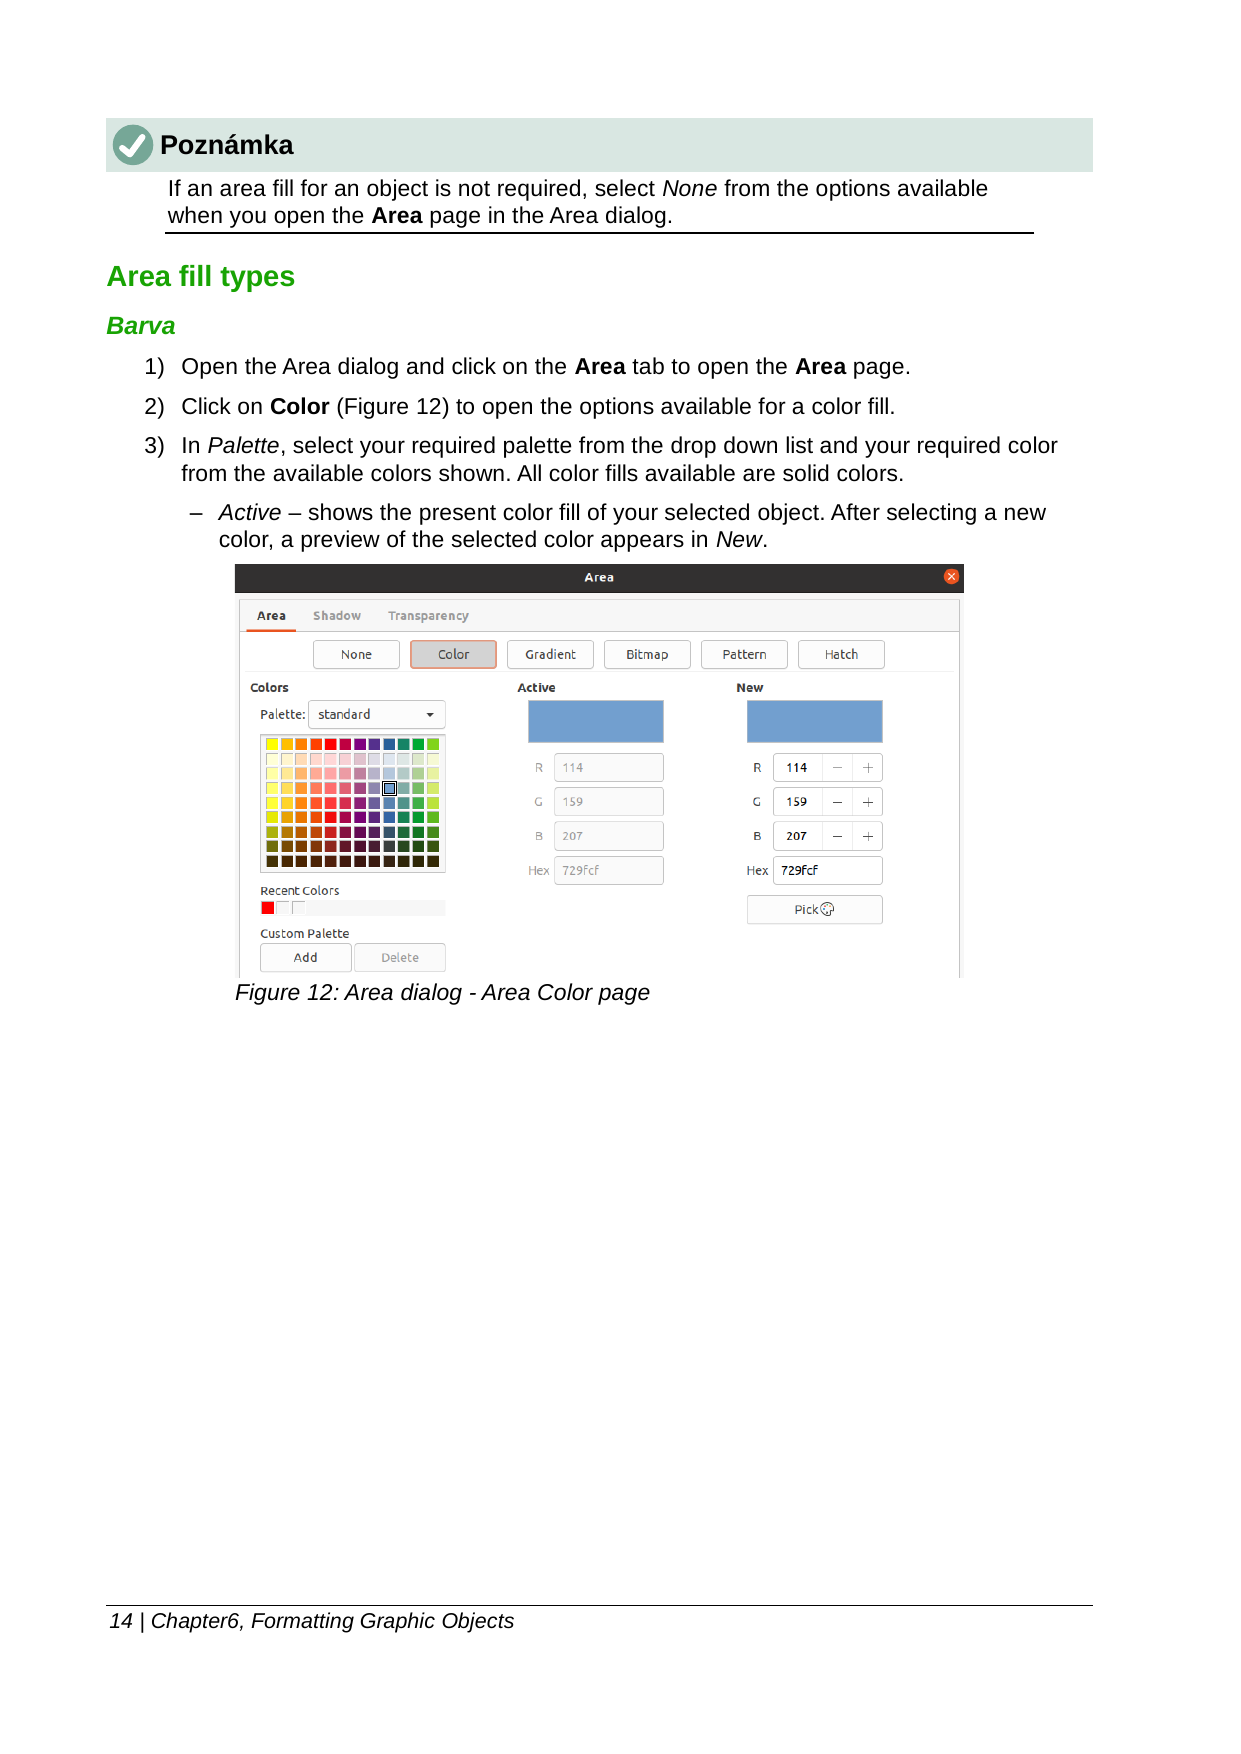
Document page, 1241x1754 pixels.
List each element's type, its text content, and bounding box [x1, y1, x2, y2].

subtitle Poznámka [106, 118, 1093, 172]
list Open the Area dialog and click on the Area tab to open the Area page. [164, 353, 1093, 380]
picture [234, 564, 964, 978]
text Figure 12: Area dialog - Area Color page [235, 978, 964, 1005]
subtitle Area fill types [106, 259, 1093, 292]
list Active – shows the present color fill of your selected object. After selecting a new color, a preview of the selected color appears in New. [189, 498, 1093, 553]
list In Palette, select your required palette from the drop down list and your required color from the available colors shown. All color fills available are solid colors. [164, 432, 1093, 486]
text If an area fill for an object is not required, select None from the options available when you open the Area page in the Area dialog. [164, 172, 1034, 234]
list Click on Color (Figure 12) to open the options available for a color fill. [164, 392, 1093, 419]
subtitle Barva [106, 311, 1093, 340]
